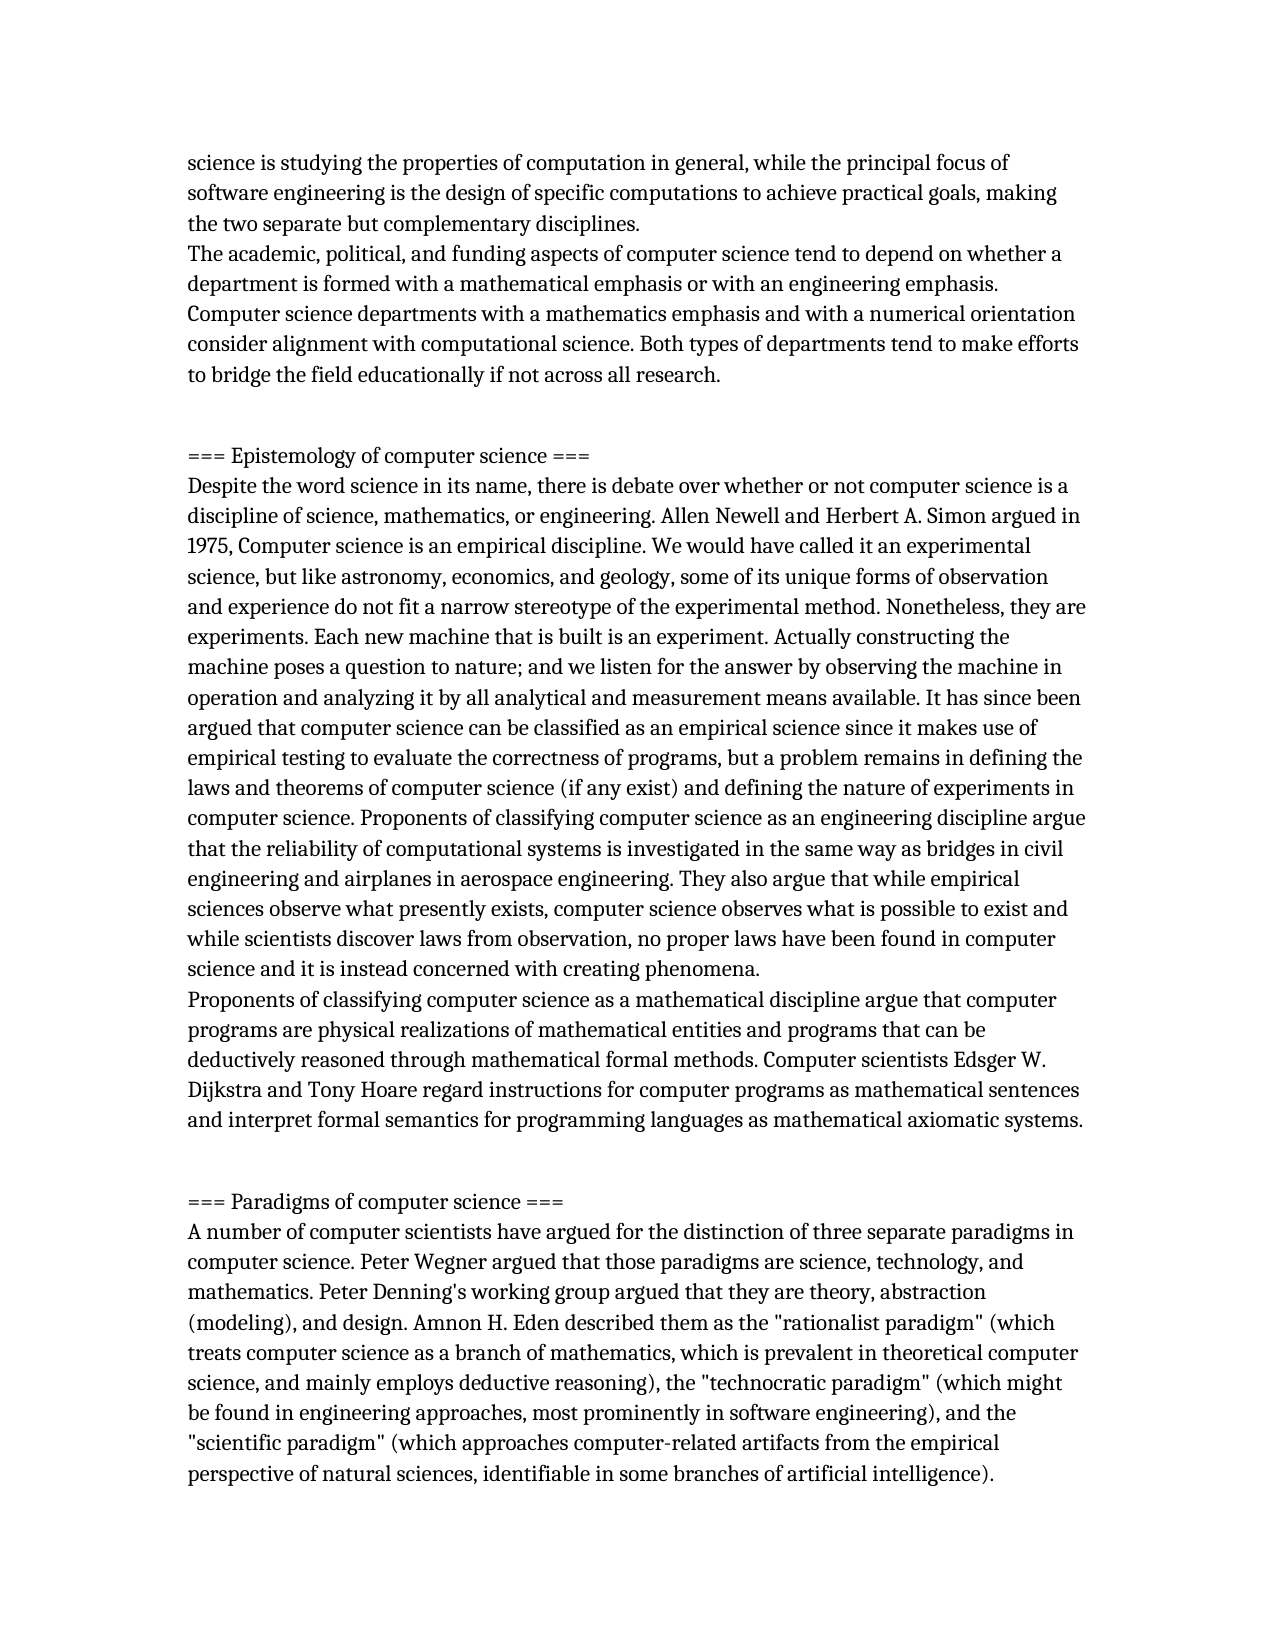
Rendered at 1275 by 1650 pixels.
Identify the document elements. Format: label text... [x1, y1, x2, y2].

text === Paradigms of computer science === A number of computer scientists have argued for the distinction of three separate paradigms in computer science. Peter Wegner argued that those paradigms are science, technology, and mathematics. Peter Denning's working group argued that they are theory, abstraction (modeling), and design. Amnon H. Eden described them as the "rationalist paradigm" (which treats computer science as a branch of mathematics, which is prevalent in theoretical computer science, and mainly employs deductive reasoning), the "technocratic paradigm" (which might be found in engineering approaches, most prominently in software engineering), and the "scientific paradigm" (which approaches computer-related artifacts from the empirical perspective of natural sciences, identifiable in some branches of artificial intelligence). [187, 1158, 1087, 1487]
text === Epistemology of computer science === Despite the word science in its name, there is debate over whether or not computer science is a discipline of science, mathematics, or engineering. Allen Newell and Herbert A. Simon argued in 1975, Computer science is an empirical discipline. We would have called it an experimental science, but like astronomy, economics, and geology, some of its unique forms of observation and experience do not fit a narrow stereotype of the experimental method. Nonetheless, they are experiments. Each new machine that is built is an experiment. Actually constructing the machine poses a question to nature; and we listen for the answer by observing the machine in operation and analyzing it by all analytical and measurement means available. It has since been argued that computer science can be classified as an empirical science since it makes use of empirical testing to evaluate the correctness of programs, but a problem remains in defining the laws and theorems of computer science (if any exist) and defining the nature of experiments in computer science. Proponents of classifying computer science as an engineering discipline argue that the reliability of computational systems is investigated in the same way as bridges in civil engineering and airplanes in aerospace engineering. They also argue that while empirical sciences observe what presently exists, computer science observes what is possible to exist and while scientists discover laws from observation, no proper laws have been found in computer science and it is instead concerned with creating phenomena. Proponents of classifying computer science as a mathematical discipline argue that computer programs are physical realizations of mathematical entities and programs that can be deductively reasoned through mathematical formal methods. Computer scientists Edsger W. Dijkstra and Tony Hoare regard instructions for computer programs as mathematical sentences and interpret formal semantics for programming languages as mathematical axiomatic systems. [187, 412, 1087, 1134]
text science is studying the properties of computation in general, while the principal focus of software engineering is the design of specific computations to achieve practical goals, making the two separate but complementary disciplines. The academic, political, and funding aspects of computer science tend to depend on whether a department is formed with a mathematical emphasis or with an engineering emphasis. Computer science departments with a mathematics emphasis and with a numerical orientation consider alignment with computational science. Both types of departments tend to make efforts to bridge the field educationally if not across all research. [187, 150, 1087, 388]
